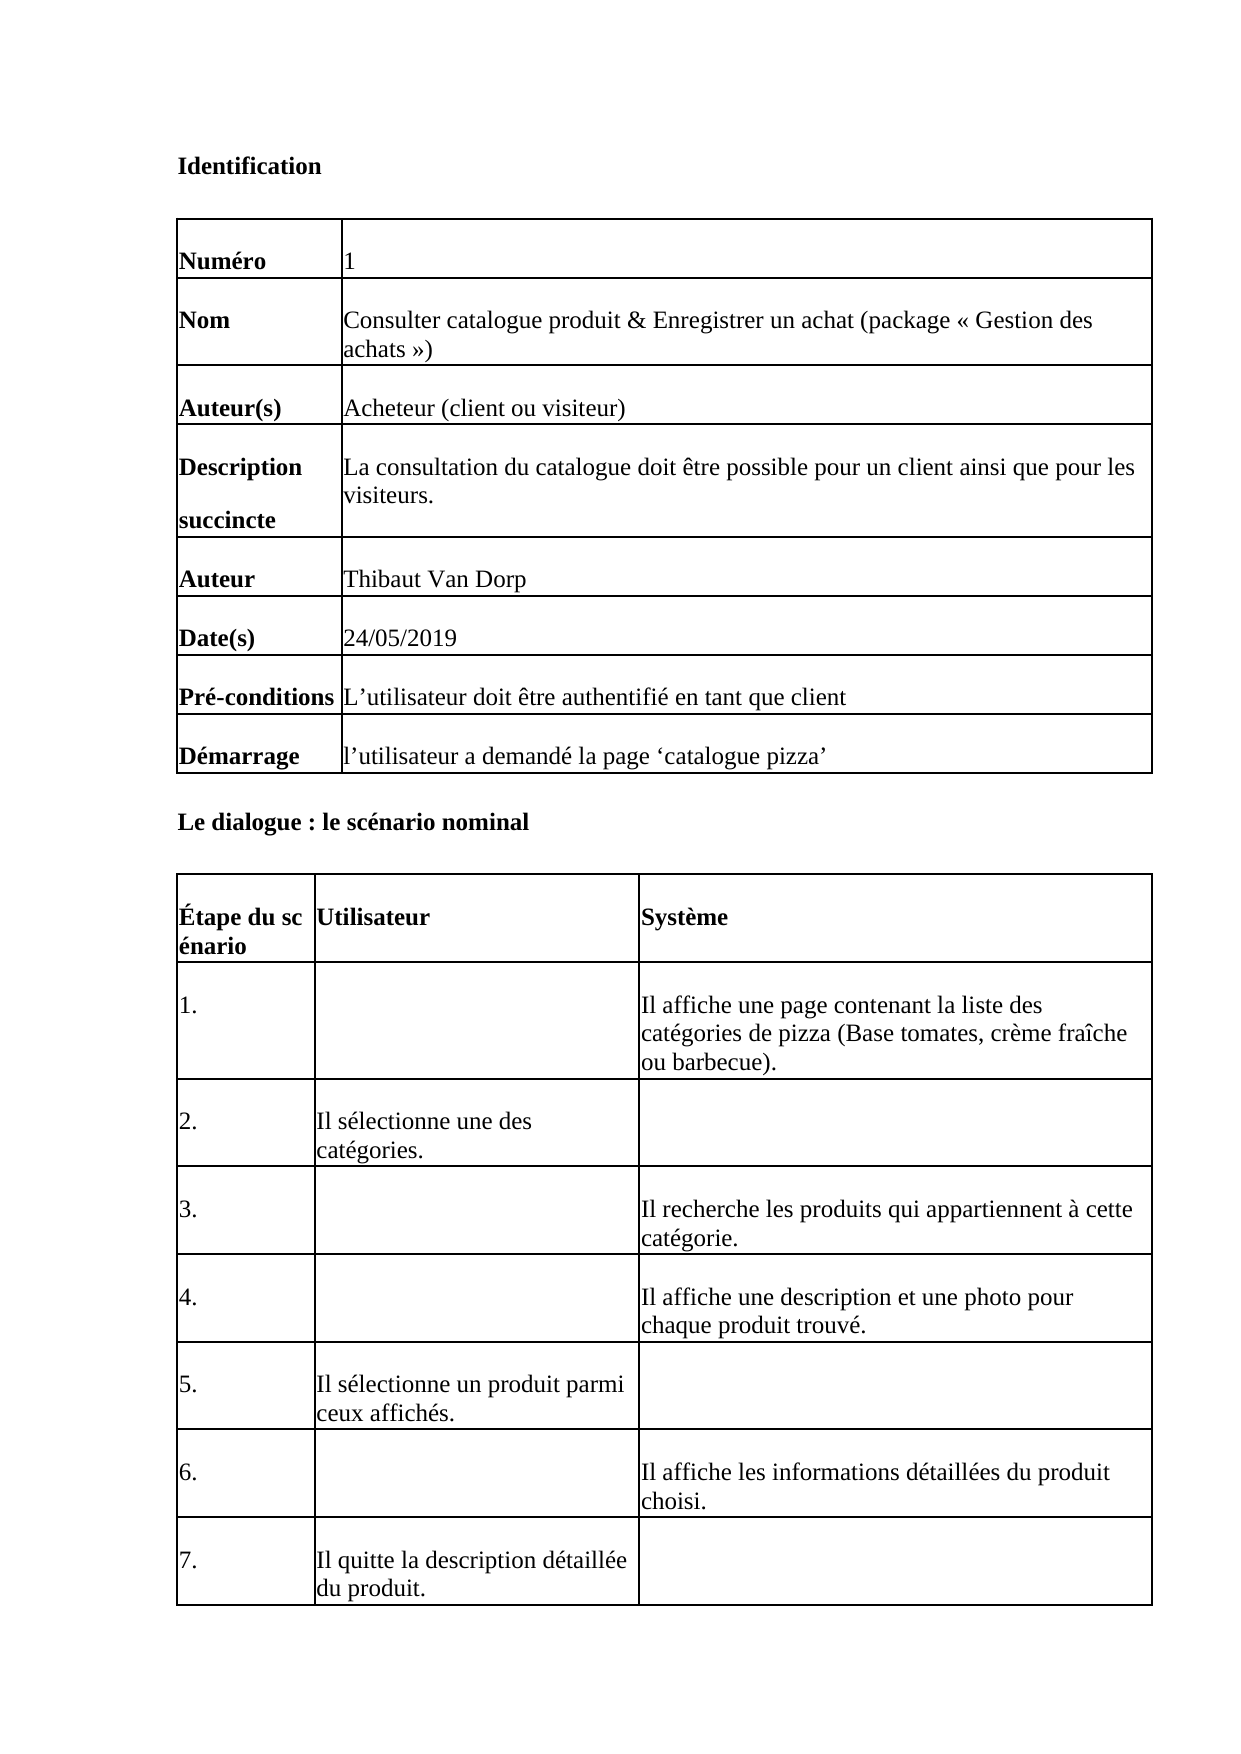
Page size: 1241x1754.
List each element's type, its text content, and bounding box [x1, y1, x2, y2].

table_header Utilisateur [316, 875, 638, 902]
table_cell Auteur [178, 538, 341, 595]
table_cell Il sélectionne une des catégories. [316, 1080, 638, 1106]
table_header Système [640, 875, 1151, 961]
table_cell [316, 1310, 638, 1341]
table_cell Démarrage [178, 715, 341, 772]
table_cell 2. [178, 1080, 314, 1165]
table_cell Il sélectionne un produit parmi ceux affichés. [316, 1343, 638, 1369]
table_cell Il quitte la description détaillée du produit. [316, 1518, 638, 1545]
table_cell Il affiche une description et une photo pour chaque produit trouvé. [640, 1255, 1151, 1341]
table_cell 5. [178, 1343, 314, 1428]
table_cell [640, 1080, 1151, 1165]
table_cell [316, 1167, 638, 1194]
table_cell l’utilisateur a demandé la page ‘catalogue pizza’ [343, 715, 1151, 772]
table_cell 24/05/2019 [343, 597, 1151, 654]
table_header Utilisateur [316, 931, 638, 961]
table_cell [316, 1018, 638, 1077]
table_cell Il affiche les informations détaillées du produit choisi. [640, 1430, 1151, 1516]
table_cell Pré-conditions [178, 656, 341, 713]
subtitle Identification [177, 151, 1152, 180]
table_cell 4. [178, 1255, 314, 1341]
table_cell Acheteur (client ou visiteur) [343, 366, 1151, 423]
table_cell Nom [178, 279, 341, 364]
table_cell 3. [178, 1167, 314, 1253]
table_cell La consultation du catalogue doit être possible pour un client ainsi que pour les visiteurs. [343, 425, 1151, 536]
table_cell 7. [178, 1518, 314, 1604]
table_cell [316, 1255, 638, 1282]
table_cell Auteur(s) [178, 366, 341, 423]
table_cell [316, 1430, 638, 1457]
table_cell Thibaut Van Dorp [343, 538, 1151, 595]
table_cell Description succincte [178, 425, 341, 536]
table_cell Date(s) [178, 597, 341, 654]
table_cell [640, 1518, 1151, 1604]
table_header Étape du scénario [178, 875, 314, 961]
table_cell 1. [178, 963, 314, 1077]
table_cell Consulter catalogue produit & Enregistrer un achat (package « Gestion des achats ») [343, 279, 1151, 364]
table_cell L’utilisateur doit être authentifié en tant que client [343, 656, 1151, 713]
table_cell Il recherche les produits qui appartiennent à cette catégorie. [640, 1167, 1151, 1253]
table_header Numéro [178, 220, 341, 277]
table_cell [316, 963, 638, 990]
table_cell [316, 1223, 638, 1253]
table_cell 6. [178, 1430, 314, 1516]
table_cell [640, 1343, 1151, 1428]
table_cell [316, 1486, 638, 1516]
subtitle Le dialogue : le scénario nominal [177, 807, 1152, 836]
table_cell Il affiche une page contenant la liste des catégories de pizza (Base tomates, crème fraîche ou barbecue). [640, 963, 1151, 1077]
table_header 1 [343, 220, 1151, 277]
